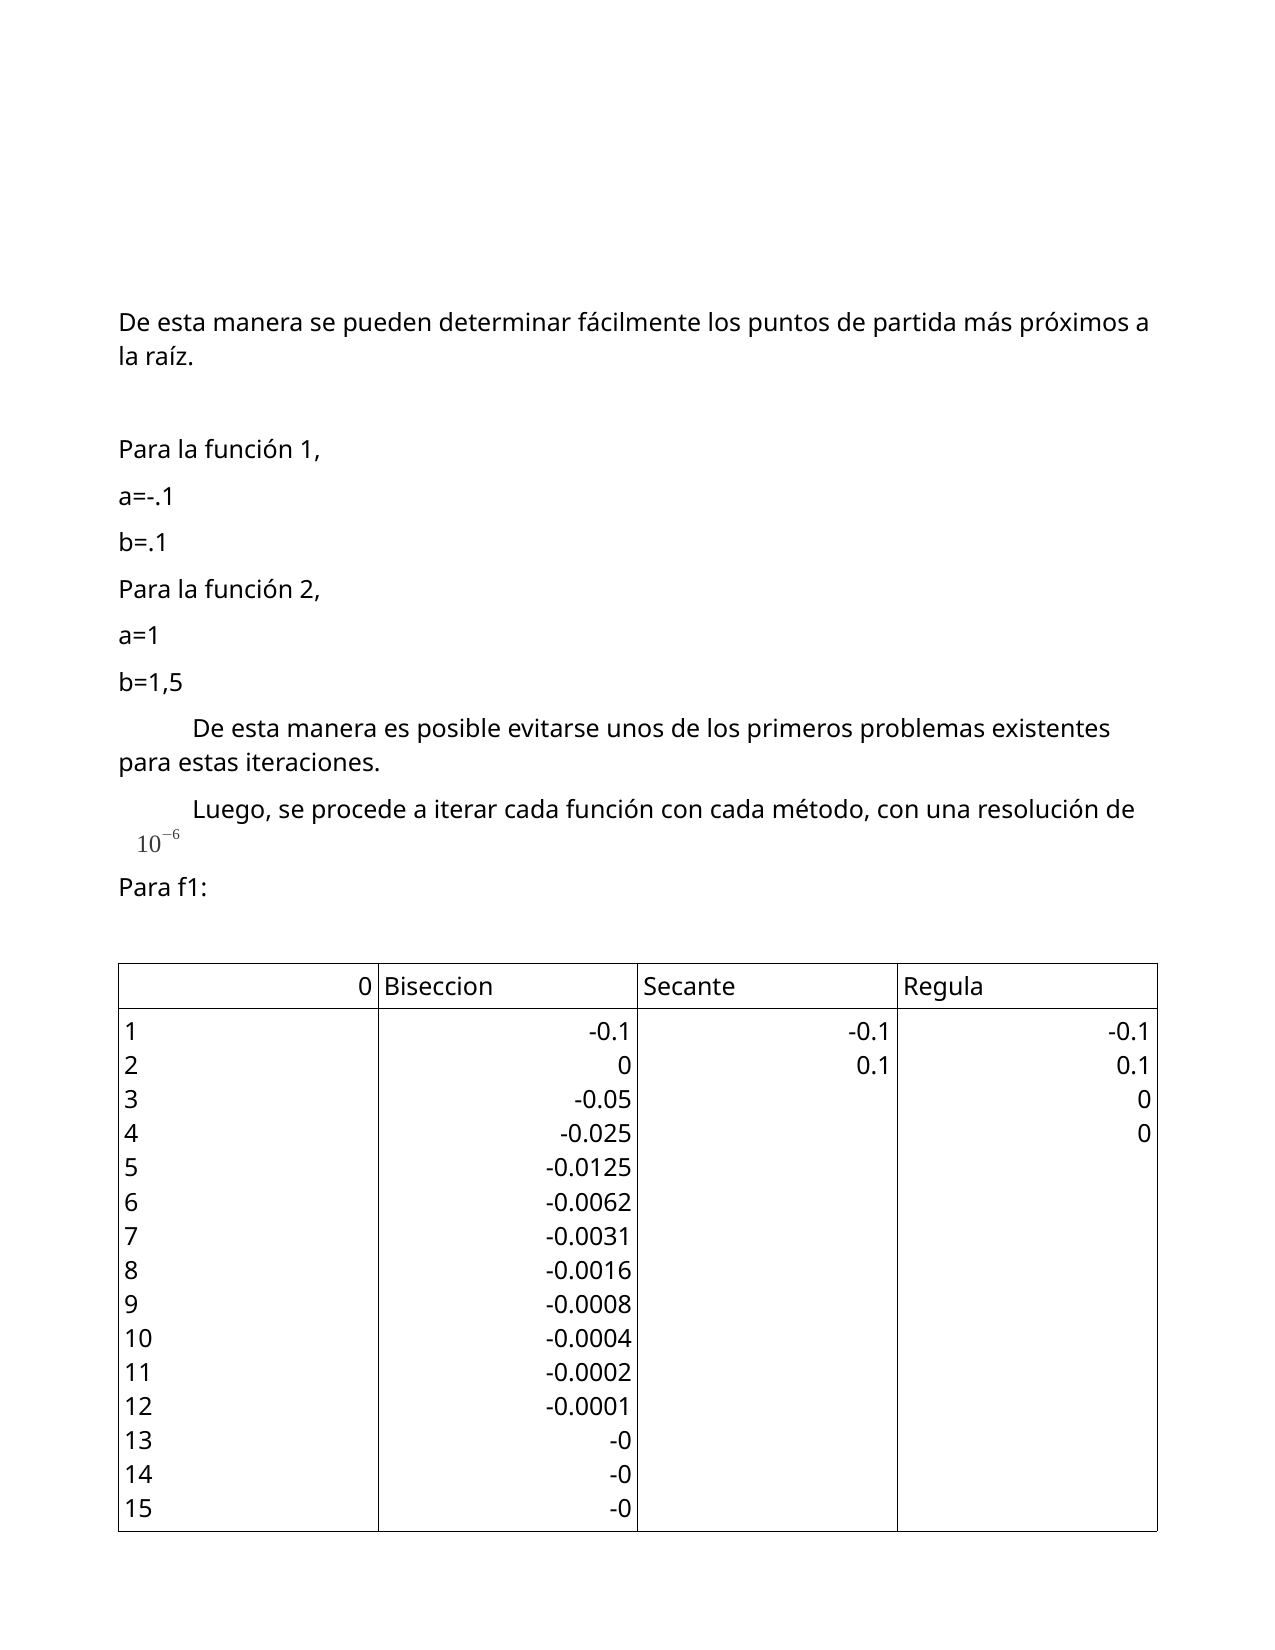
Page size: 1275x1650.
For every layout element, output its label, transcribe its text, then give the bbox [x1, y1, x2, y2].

table_header 0 [119, 964, 378, 1008]
text De esta manera es posible evitarse unos de los primeros problemas existentes para estas iteraciones. [118, 711, 1157, 779]
text a=-.1 [118, 478, 1157, 512]
table_header Secante [638, 964, 897, 1008]
table_cell 1 2 3 4 5 6 7 8 9 10 11 12 13 14 15 [119, 1009, 378, 1531]
table_cell -0.1 0.1 0 0 [898, 1009, 1157, 1531]
table_header Regula [898, 964, 1157, 1008]
text Para la función 1, [118, 432, 1157, 466]
text a=1 [118, 618, 1157, 652]
text Para la función 2, [118, 571, 1157, 605]
text Luego, se procede a iterar cada función con cada método, con una resolución de [118, 792, 1157, 857]
text Para f1: [118, 869, 1157, 903]
table_cell -0.1 0 -0.05 -0.025 -0.0125 -0.0062 -0.0031 -0.0016 -0.0008 -0.0004 -0.0002 -0.0001 -0 -0 -0 [379, 1009, 637, 1531]
text b=.1 [118, 525, 1157, 559]
table_cell -0.1 0.1 [638, 1009, 897, 1531]
text De esta manera se pueden determinar fácilmente los puntos de partida más próximos a la raíz. [118, 304, 1157, 372]
table_header Biseccion [379, 964, 637, 1008]
text b=1,5 [118, 664, 1157, 698]
